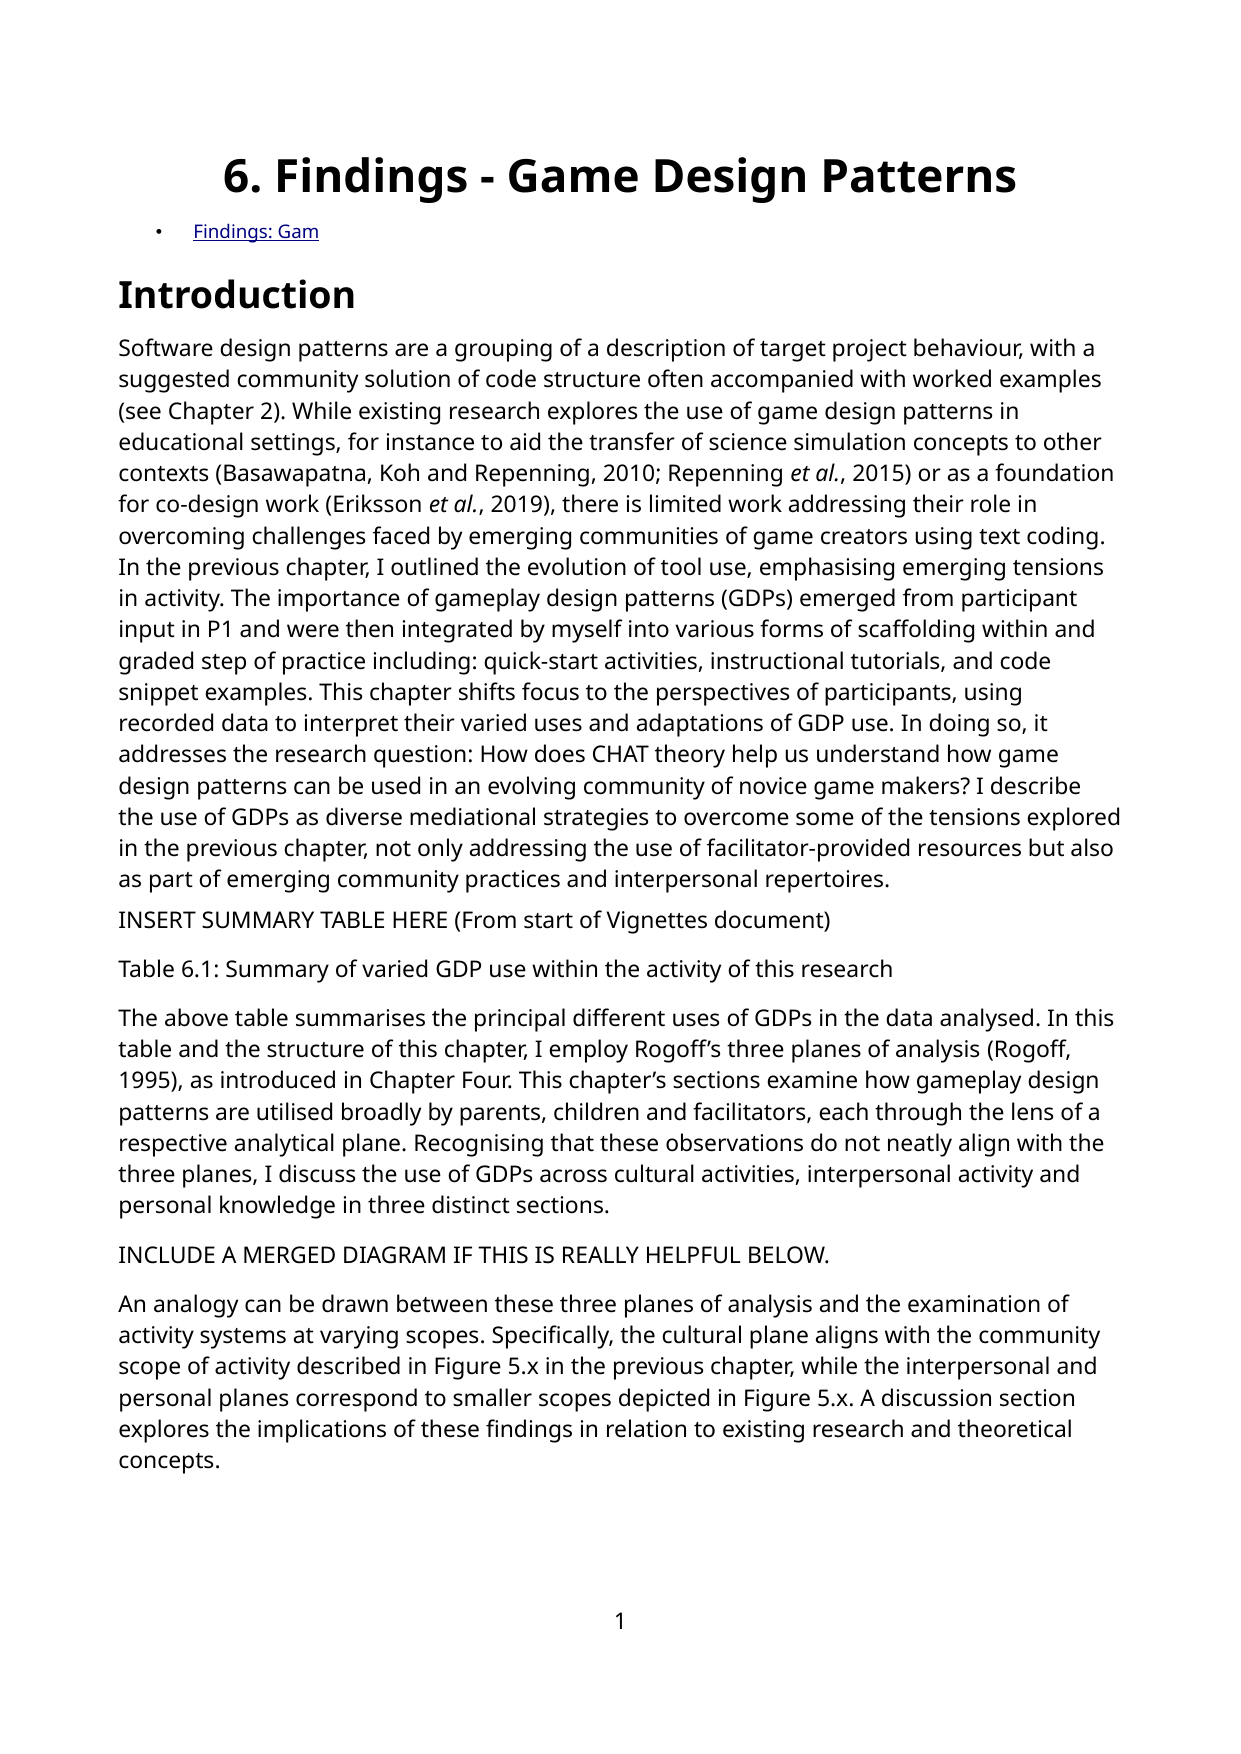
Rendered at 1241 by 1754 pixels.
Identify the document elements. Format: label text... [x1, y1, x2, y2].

list Findings: Gam [156, 218, 1122, 243]
text Table 6.1: Summary of varied GDP use within the activity of this research [118, 953, 1122, 984]
subtitle Introduction [118, 268, 1122, 319]
text An analogy can be drawn between these three planes of analysis and the examination of activity systems at varying scopes. Specifically, the cultural plane aligns with the community scope of activity described in Figure 5.x in the previous chapter, while the interpersonal and personal planes correspond to smaller scopes depicted in Figure 5.x. A discussion section explores the implications of these findings in relation to existing research and theoretical concepts. [118, 1288, 1122, 1475]
title 6. Findings - Game Design Patterns [118, 143, 1122, 206]
text INCLUDE A MERGED DIAGRAM IF THIS IS REALLY HELPFUL BELOW. [118, 1238, 1122, 1270]
text INSERT SUMMARY TABLE HERE (From start of Vignettes document) [118, 903, 1122, 935]
text The above table summarises the principal different uses of GDPs in the data analysed. In this table and the structure of this chapter, I employ Rogoff’s three planes of analysis (Rogoff, 1995), as introduced in Chapter Four. This chapter’s sections examine how gameplay design patterns are utilised broadly by parents, children and facilitators, each through the lens of a respective analytical plane. Recognising that these observations do not neatly align with the three planes, I discuss the use of GDPs across cultural activities, interpersonal activity and personal knowledge in three distinct sections. [118, 1002, 1122, 1221]
text Software design patterns are a grouping of a description of target project behaviour, with a suggested community solution of code structure often accompanied with worked examples (see Chapter 2). While existing research explores the use of game design patterns in educational settings, for instance to aid the transfer of science simulation concepts to other contexts (Basawapatna, Koh and Repenning, 2010; Repenning et al., 2015) or as a foundation for co-design work (Eriksson et al., 2019), there is limited work addressing their role in overcoming challenges faced by emerging communities of game creators using text coding. In the previous chapter, I outlined the evolution of tool use, emphasising emerging tensions in activity. The importance of gameplay design patterns (GDPs) emerged from participant input in P1 and were then integrated by myself into various forms of scaffolding within and graded step of practice including: quick-start activities, instructional tutorials, and code snippet examples. This chapter shifts focus to the perspectives of participants, using recorded data to interpret their varied uses and adaptations of GDP use. In doing so, it addresses the research question: How does CHAT theory help us understand how game design patterns can be used in an evolving community of novice game makers? I describe the use of GDPs as diverse mediational strategies to overcome some of the tensions explored in the previous chapter, not only addressing the use of facilitator-provided resources but also as part of emerging community practices and interpersonal repertoires. [118, 332, 1122, 894]
